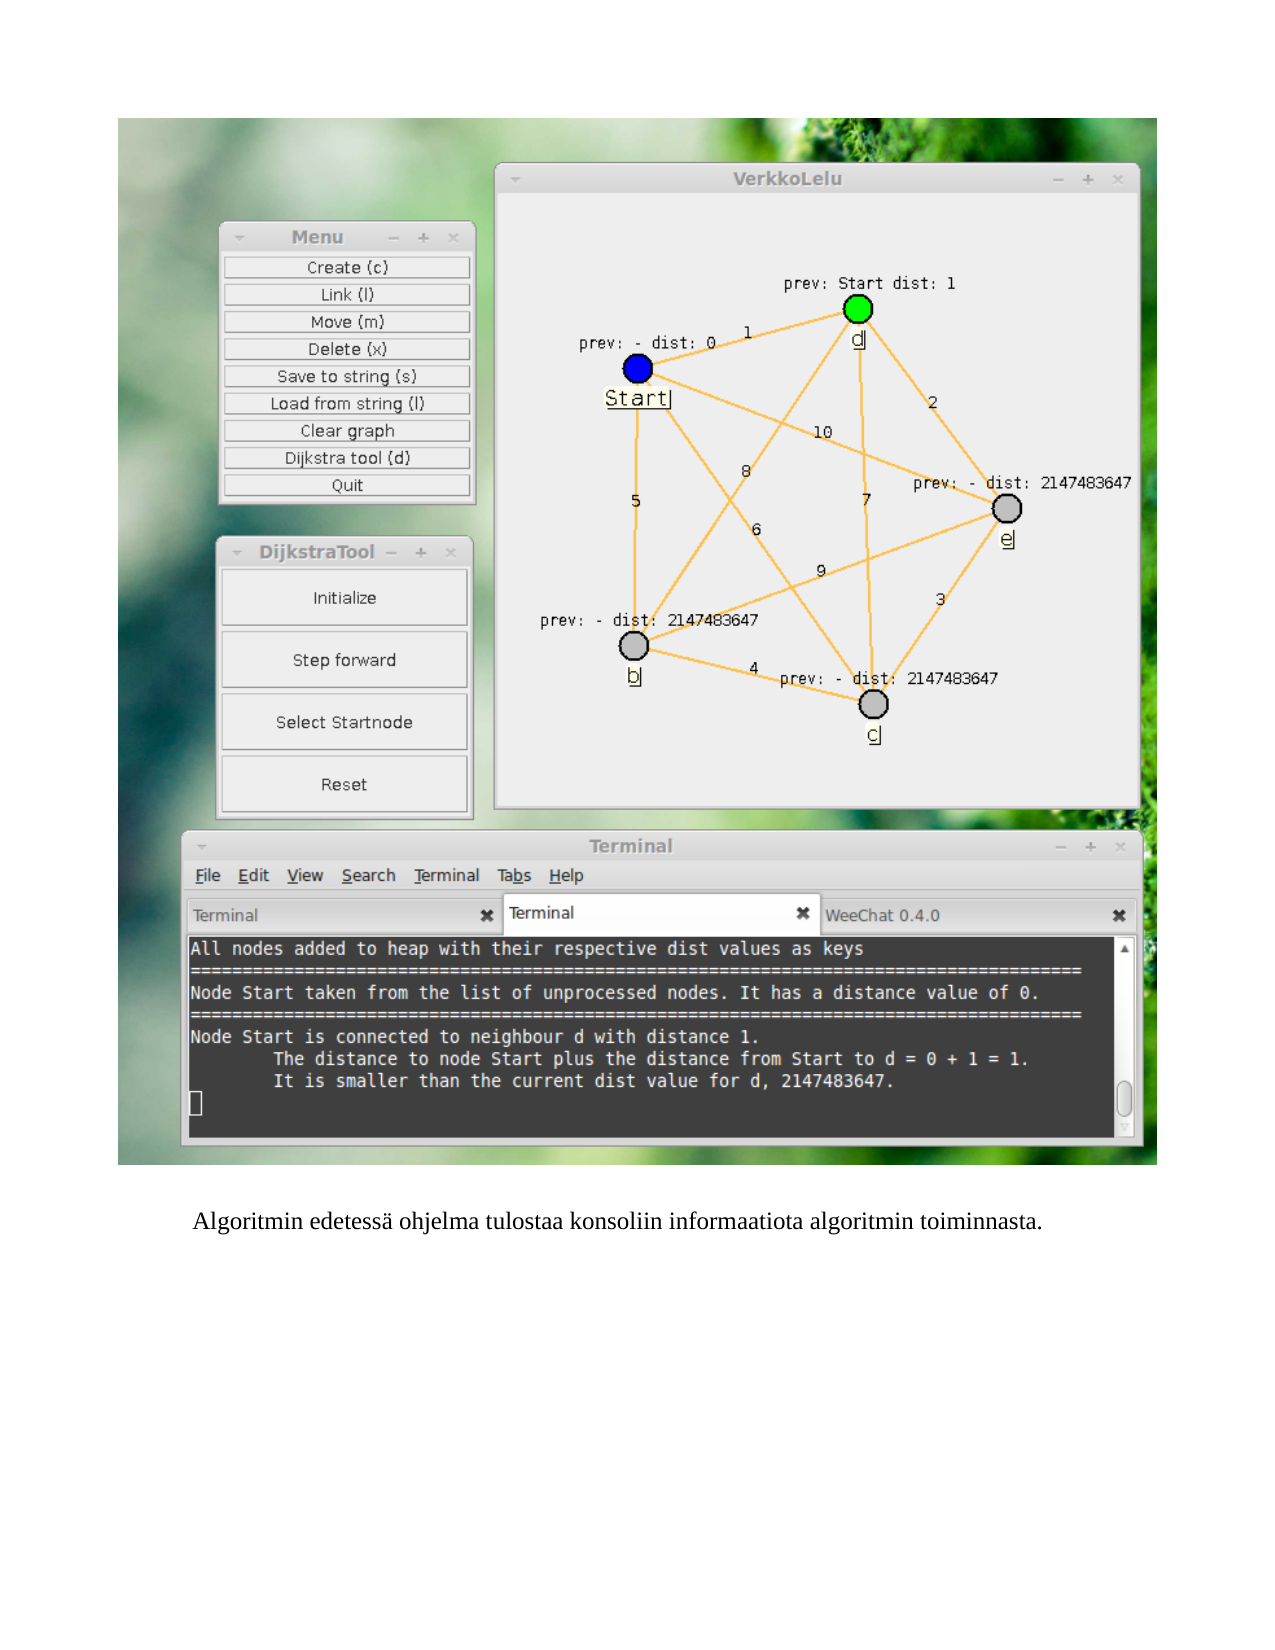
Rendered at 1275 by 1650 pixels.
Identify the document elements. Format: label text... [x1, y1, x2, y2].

text Algoritmin edetessä ohjelma tulostaa konsoliin informaatiota algoritmin toiminnasta. [192, 1206, 1157, 1234]
picture [118, 118, 1157, 1165]
